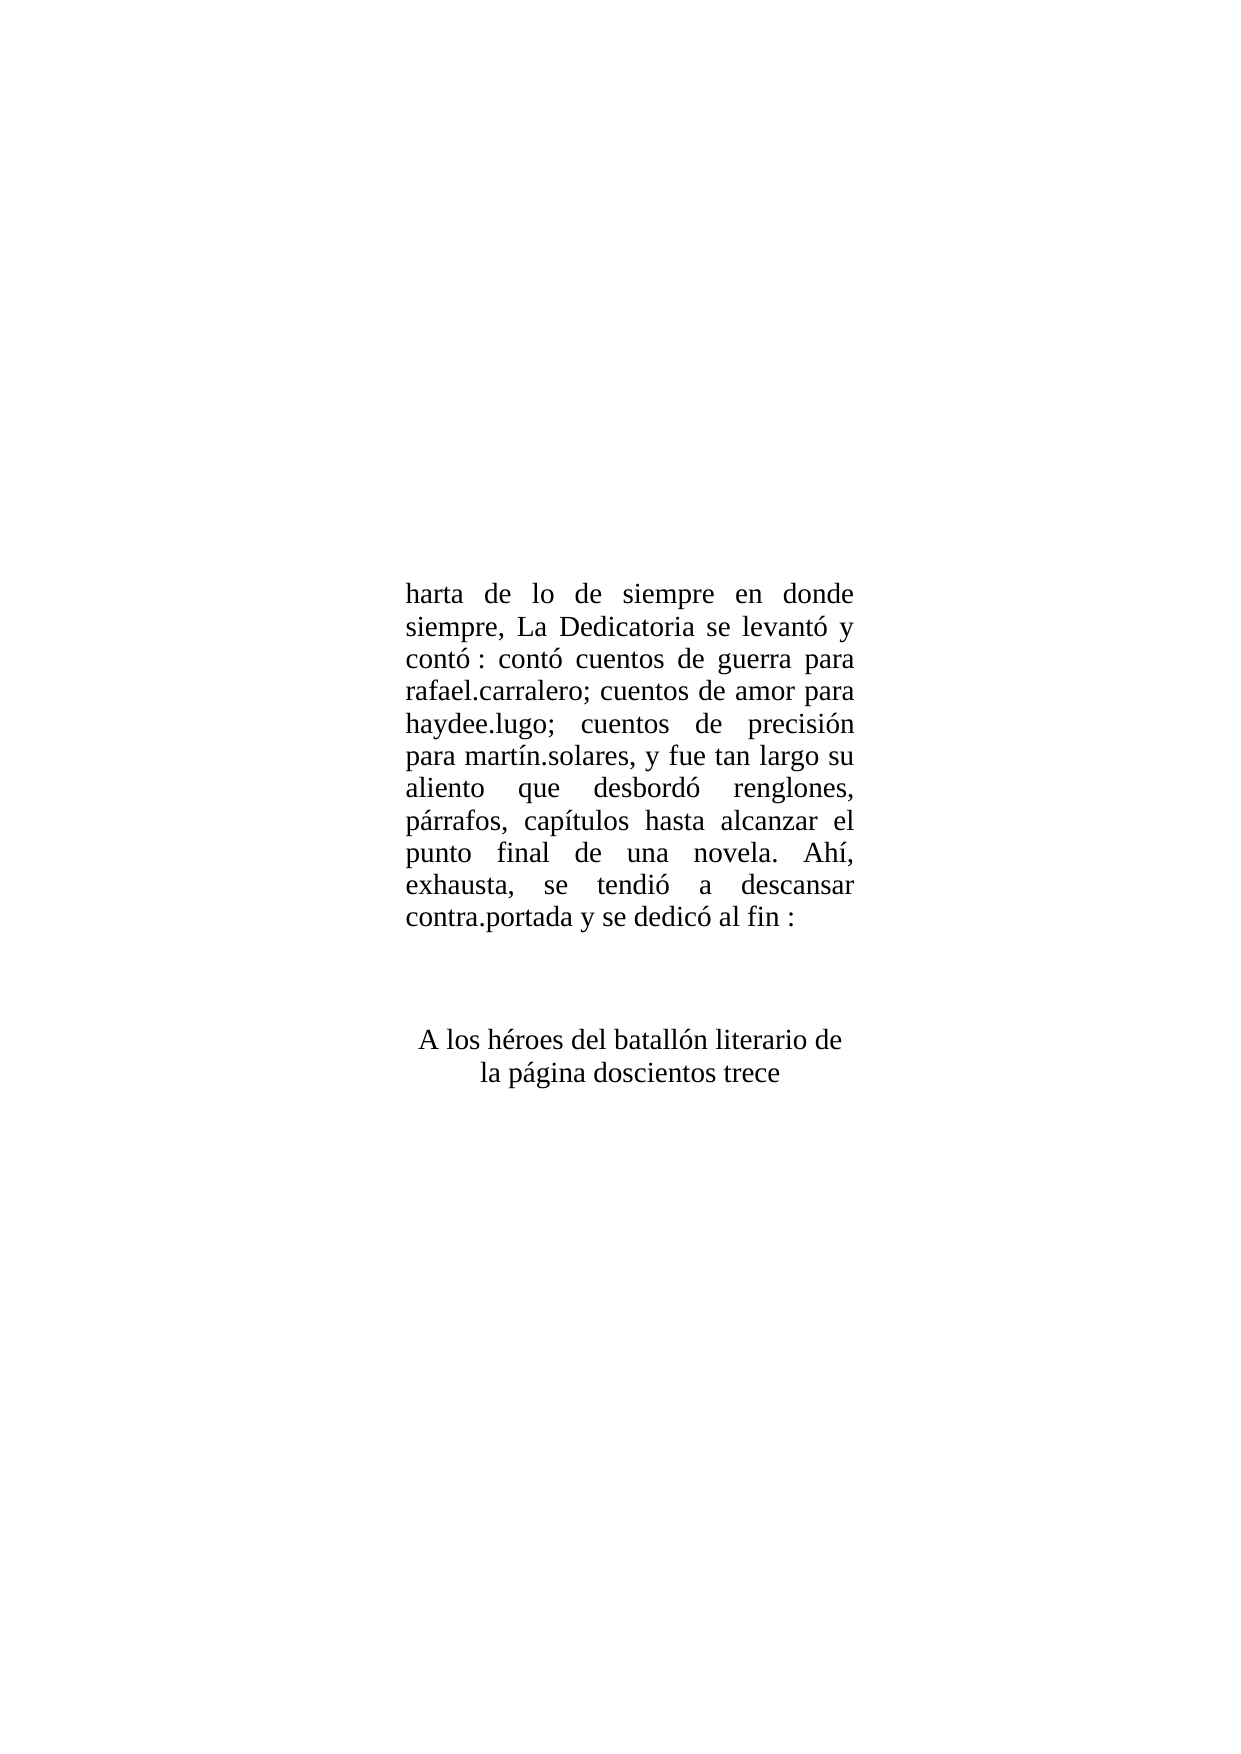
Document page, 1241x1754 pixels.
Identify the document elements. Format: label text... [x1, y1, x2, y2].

text A los héroes del batallón literario de la página doscientos trece [405, 1024, 855, 1088]
text harta de lo de siempre en donde siempre, La Dedicatoria se levantó y contó : contó cuentos de guerra para rafael.carralero; cuentos de amor para haydee.lugo; cuentos de precisión para martín.solares, y fue tan largo su aliento que desbordó renglones, párrafos, capítulos hasta alcanzar el punto final de una novela. Ahí, exhausta, se tendió a descansar contra.portada y se dedicó al fin : [405, 578, 855, 933]
